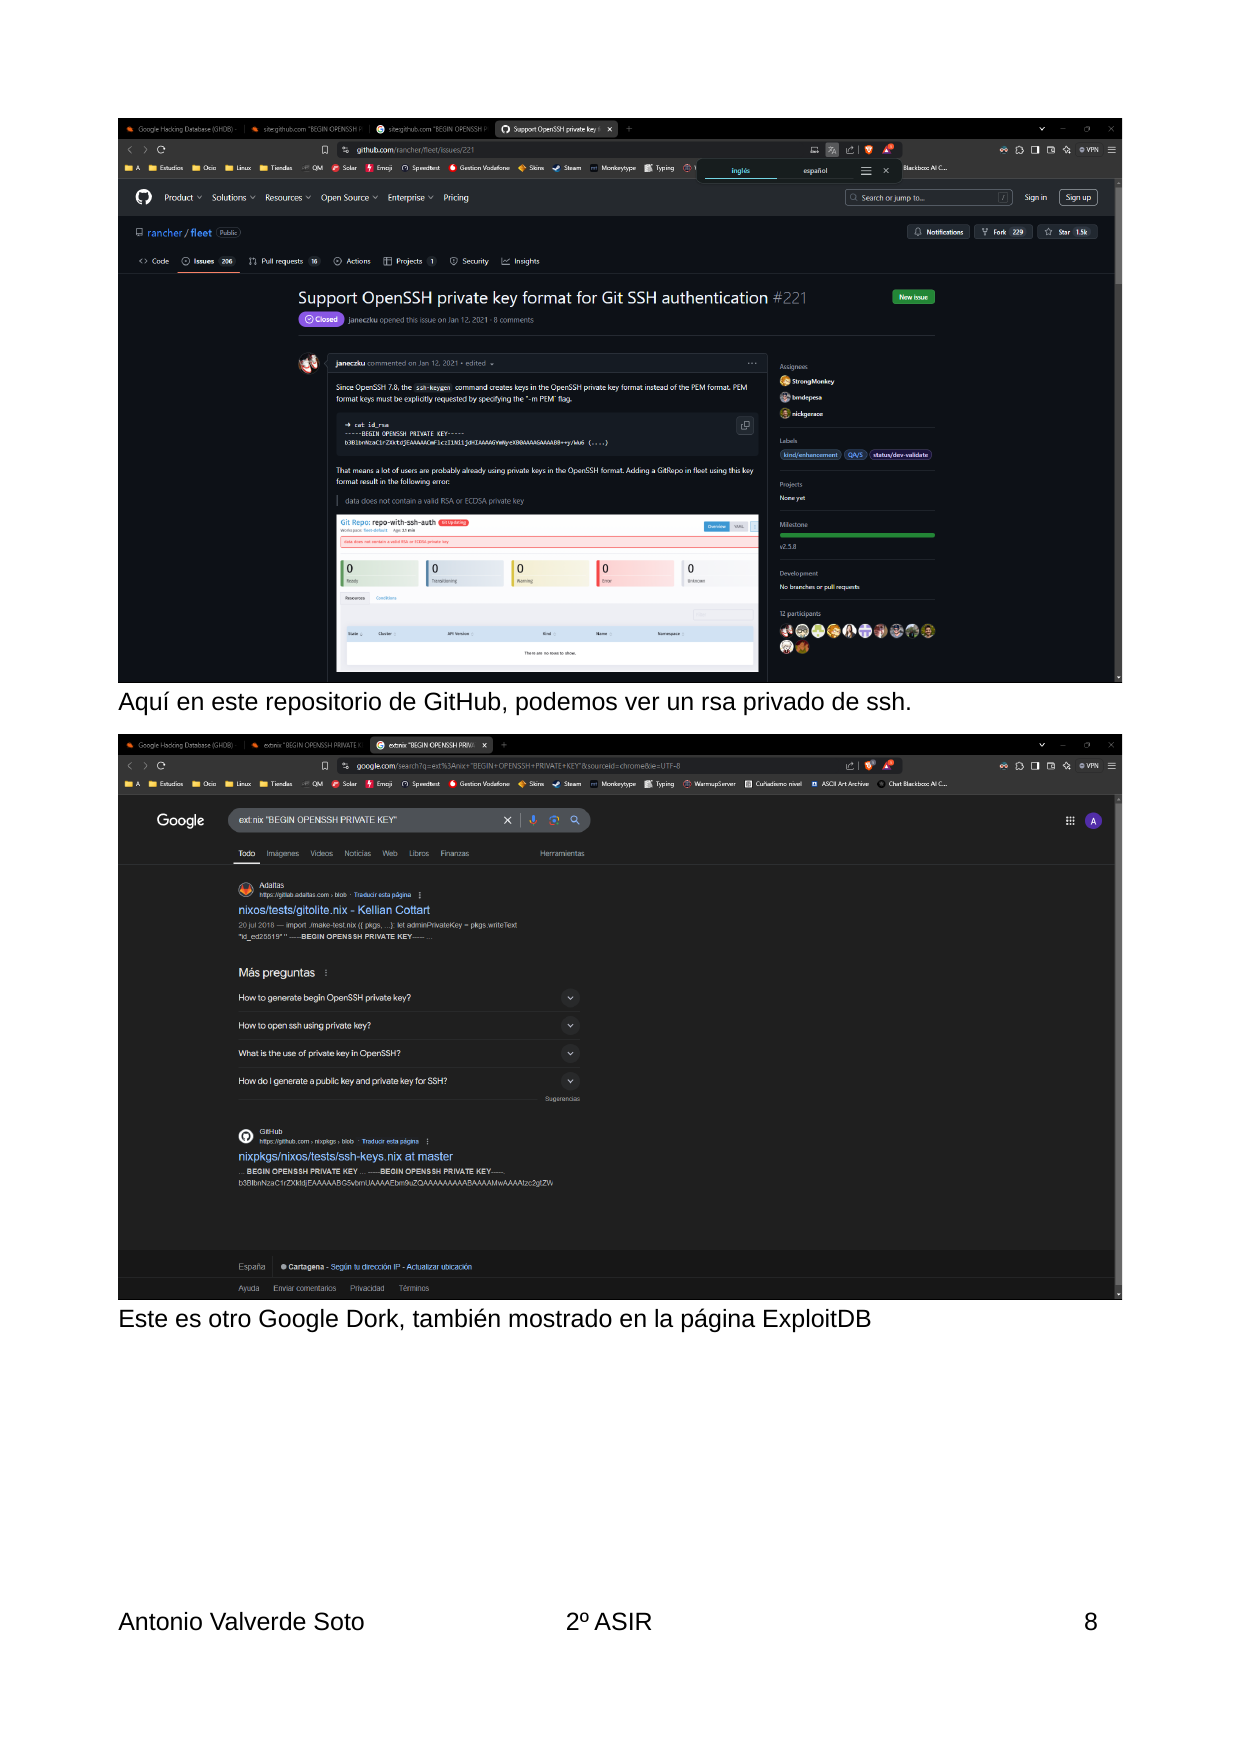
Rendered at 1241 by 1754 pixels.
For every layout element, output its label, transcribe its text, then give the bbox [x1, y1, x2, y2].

text Aquí en este repositorio de GitHub, podemos ver un rsa privado de ssh. [118, 683, 1122, 716]
picture [118, 118, 1123, 683]
text Este es otro Google Dork, también mostrado en la página ExploitDB [118, 1300, 1122, 1332]
picture [118, 734, 1123, 1300]
